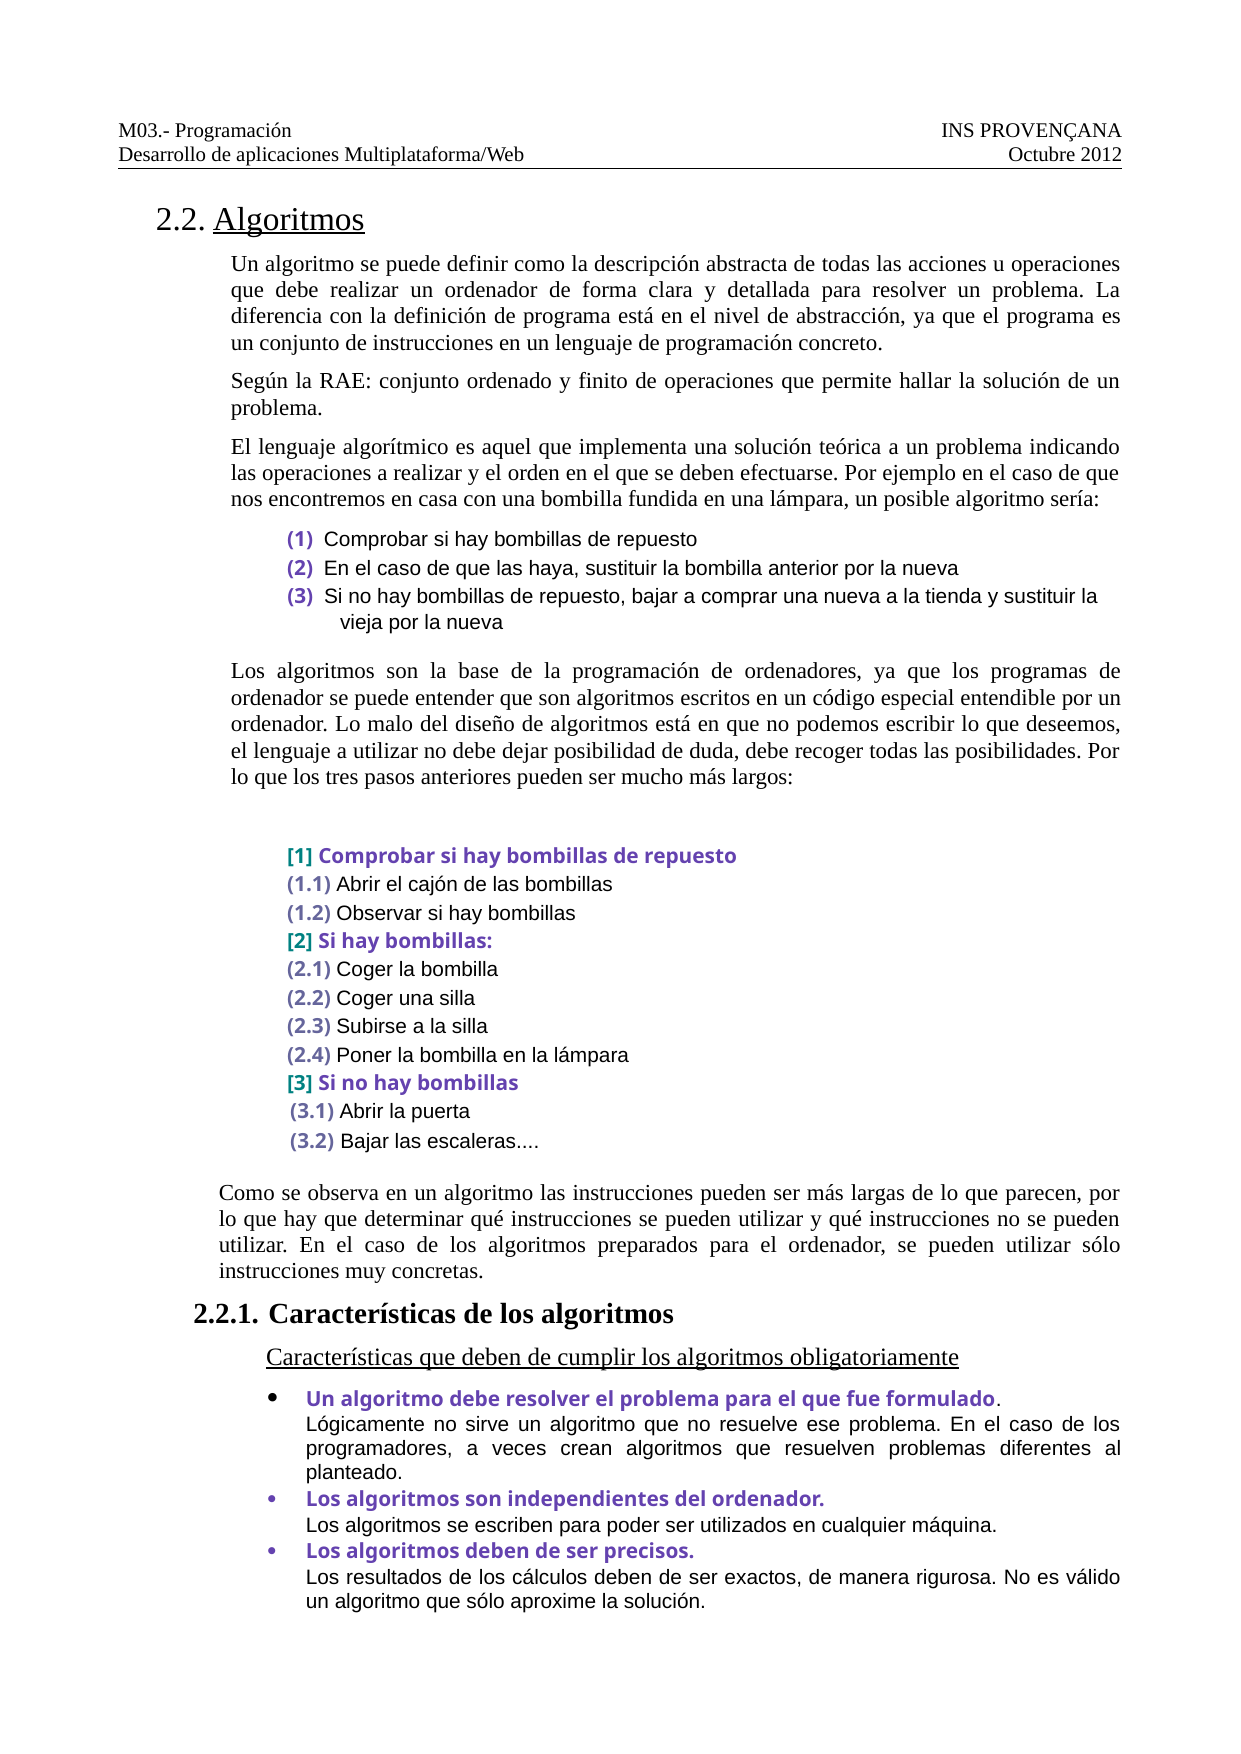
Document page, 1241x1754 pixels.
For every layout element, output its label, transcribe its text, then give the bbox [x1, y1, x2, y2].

text [3] Si no hay bombillas [287, 1068, 1122, 1097]
text [1] Comprobar si hay bombillas de repuesto [287, 841, 1122, 869]
list Algoritmos [156, 199, 1122, 237]
text Un algoritmo se puede definir como la descripción abstracta de todas las acciones u operaciones que debe realizar un ordenador de forma clara y detallada para resolver un problema. La diferencia con la definición de programa está en el nivel de abstracción, ya que el programa es un conjunto de instrucciones en un lenguaje de programación concreto. [231, 250, 1122, 355]
list Los algoritmos son independientes del ordenador. [268, 1484, 1122, 1512]
text (3.1) Abrir la puerta [290, 1097, 1122, 1125]
text Lógicamente no sirve un algoritmo que no resuelve ese problema. En el caso de los programadores, a veces crean algoritmos que resuelven problemas diferentes al planteado. [306, 1412, 1122, 1484]
list Los algoritmos deben de ser precisos. [268, 1536, 1122, 1565]
text Los algoritmos son la base de la programación de ordenadores, ya que los programas de ordenador se puede entender que son algoritmos escritos en un código especial entendible por un ordenador. Lo malo del diseño de algoritmos está en que no podemos escribir lo que deseemos, el lenguaje a utilizar no debe dejar posibilidad de duda, debe recoger todas las posibilidades. Por lo que los tres pasos anteriores pueden ser mucho más largos: [231, 658, 1122, 789]
text Como se observa en un algoritmo las instrucciones pueden ser más largas de lo que parecen, por lo que hay que determinar qué instrucciones se pueden utilizar y qué instrucciones no se pueden utilizar. En el caso de los algoritmos preparados para el ordenador, se pueden utilizar sólo instrucciones muy concretas. [218, 1178, 1122, 1284]
text Los resultados de los cálculos deben de ser exactos, de manera rigurosa. No es válido un algoritmo que sólo aproxime la solución. [306, 1565, 1122, 1613]
text [2] Si hay bombillas: [287, 926, 1122, 954]
text (3) Si no hay bombillas de repuesto, bajar a comprar una nueva a la tienda y sustituir la vieja por la nueva [287, 581, 1122, 634]
text El lenguaje algorítmico es aquel que implementa una solución teórica a un problema indicando las operaciones a realizar y el orden en el que se deben efectuarse. Por ejemplo en el caso de que nos encontremos en casa con una bombilla fundida en una lámpara, un posible algoritmo sería: [231, 433, 1122, 512]
text (1.1) Abrir el cajón de las bombillas [287, 869, 1122, 898]
text (2) En el caso de que las haya, sustituir la bombilla anterior por la nueva [287, 553, 1122, 581]
text Según la RAE: conjunto ordenado y finito de operaciones que permite hallar la solución de un problema. [231, 368, 1122, 420]
text (1) Comprobar si hay bombillas de repuesto [287, 524, 1122, 553]
text (2.4) Poner la bombilla en la lámpara [287, 1040, 1122, 1068]
text (1.2) Observar si hay bombillas [287, 898, 1122, 926]
list (3.2) Bajar las escaleras.... [290, 1125, 1122, 1154]
list Características que deben de cumplir los algoritmos obligatoriamente [266, 1342, 1122, 1371]
list Características de los algoritmos [193, 1296, 1122, 1330]
text Los algoritmos se escriben para poder ser utilizados en cualquier máquina. [306, 1512, 1122, 1536]
text (2.3) Subirse a la silla [287, 1011, 1122, 1040]
text (2.2) Coger una silla [287, 983, 1122, 1011]
list Un algoritmo debe resolver el problema para el que fue formulado. [268, 1384, 1122, 1412]
text (2.1) Coger la bombilla [287, 954, 1122, 983]
